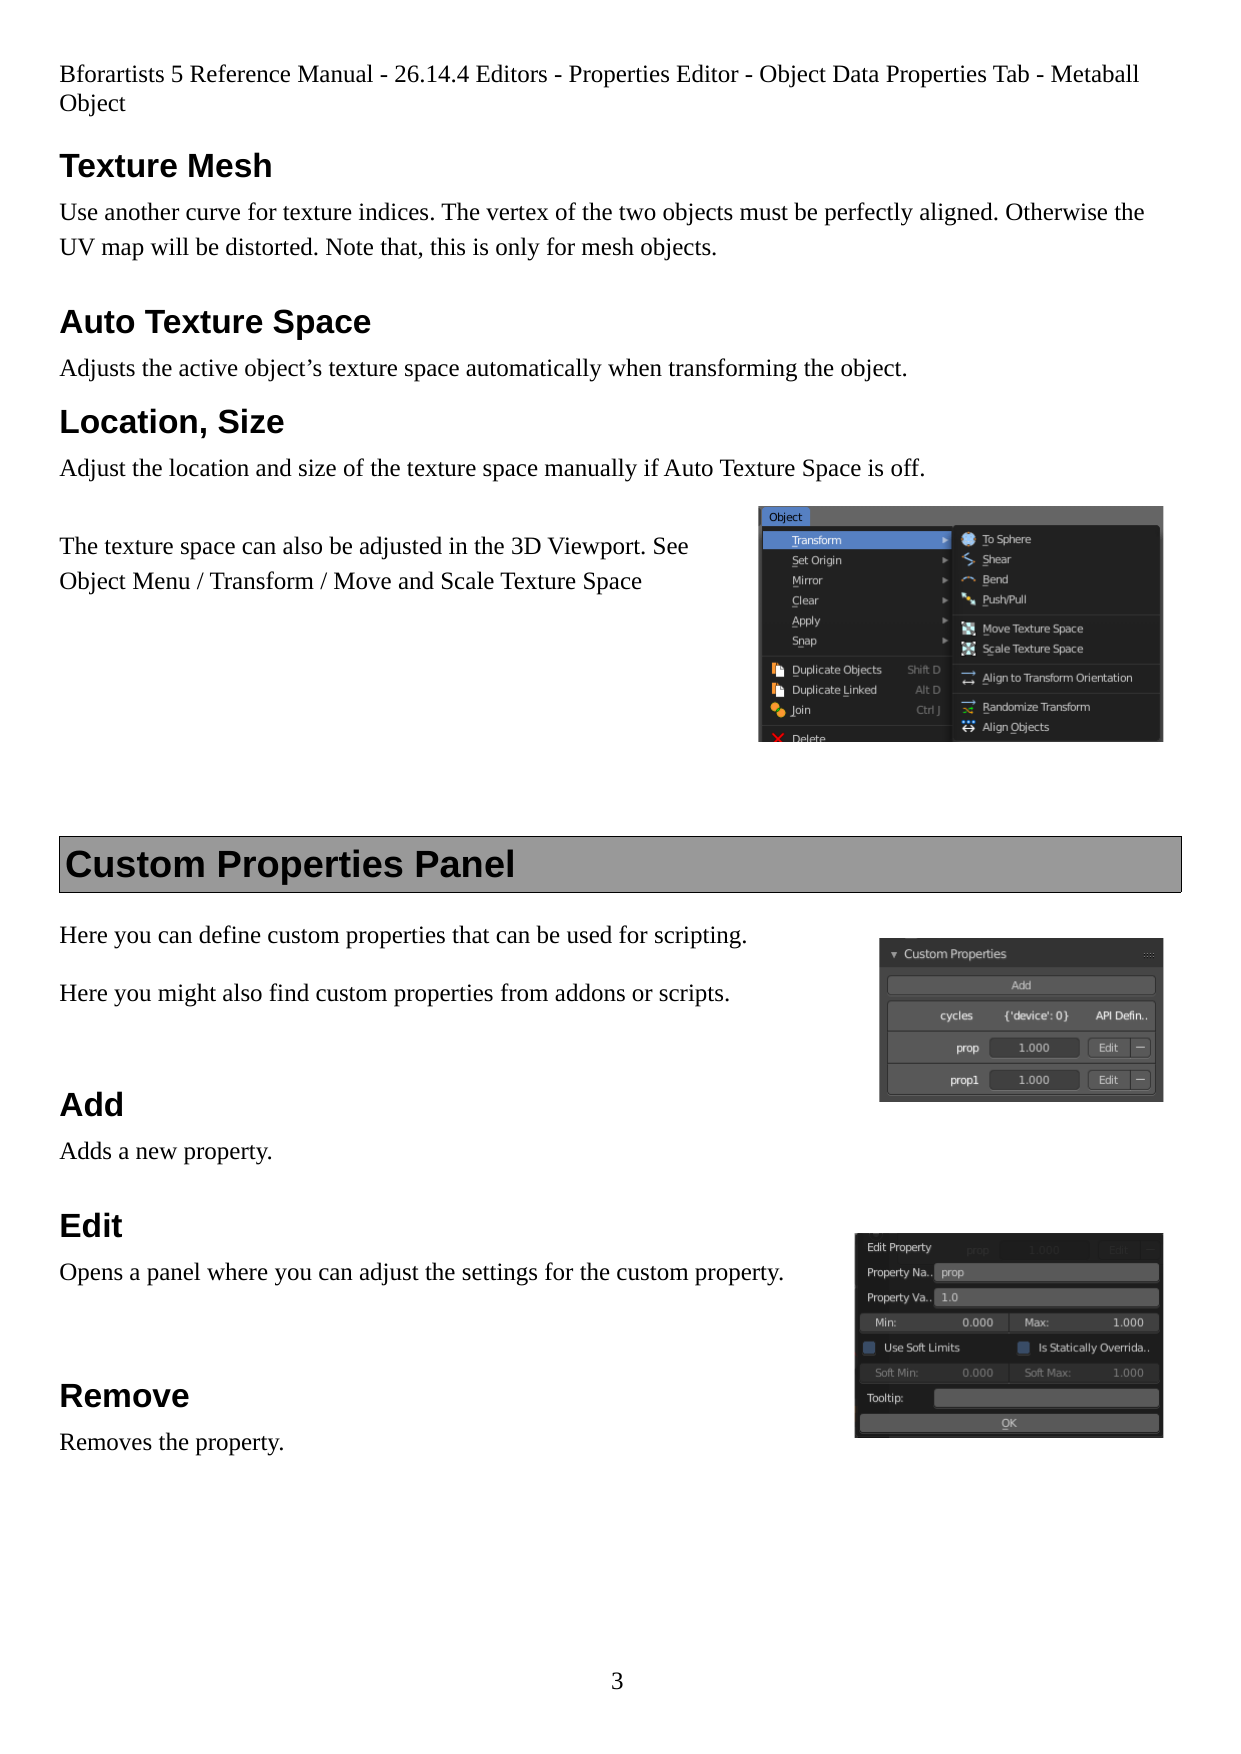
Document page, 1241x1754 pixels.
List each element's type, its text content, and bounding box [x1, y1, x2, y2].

table_header Custom Properties Panel [60, 837, 1181, 892]
subtitle Remove [59, 1376, 854, 1415]
picture [758, 506, 1164, 742]
text The texture space can also be adjusted in the 3D Viewport. See Object Menu / Transform / Move and Scale Texture Space [59, 531, 758, 594]
text Here you can define custom properties that can be used for scripting. [59, 920, 1181, 949]
subtitle Location, Size [59, 402, 1181, 441]
subtitle Edit [59, 1206, 1181, 1245]
subtitle Add [59, 1085, 1181, 1124]
text Opens a panel where you can adjust the settings for the custom property. [59, 1257, 854, 1286]
text Removes the property. [59, 1427, 1181, 1456]
subtitle Texture Mesh [59, 146, 1181, 185]
subtitle Auto Texture Space [59, 302, 1181, 340]
text Adjust the location and size of the texture space manually if Auto Texture Space is off. [59, 453, 1181, 482]
text Use another curve for texture indices. The vertex of the two objects must be perfectly aligned. Otherwise the UV map will be distorted. Note that, this is only for mesh objects. [59, 197, 1181, 260]
picture [854, 1233, 1164, 1438]
subtitle [1164, 1376, 1181, 1415]
text Here you might also find custom properties from addons or scripts. [59, 978, 879, 1007]
text Adds a new property. [59, 1136, 1181, 1165]
picture [879, 938, 1164, 1102]
text Adjusts the active object’s texture space automatically when transforming the object. [59, 353, 1181, 381]
